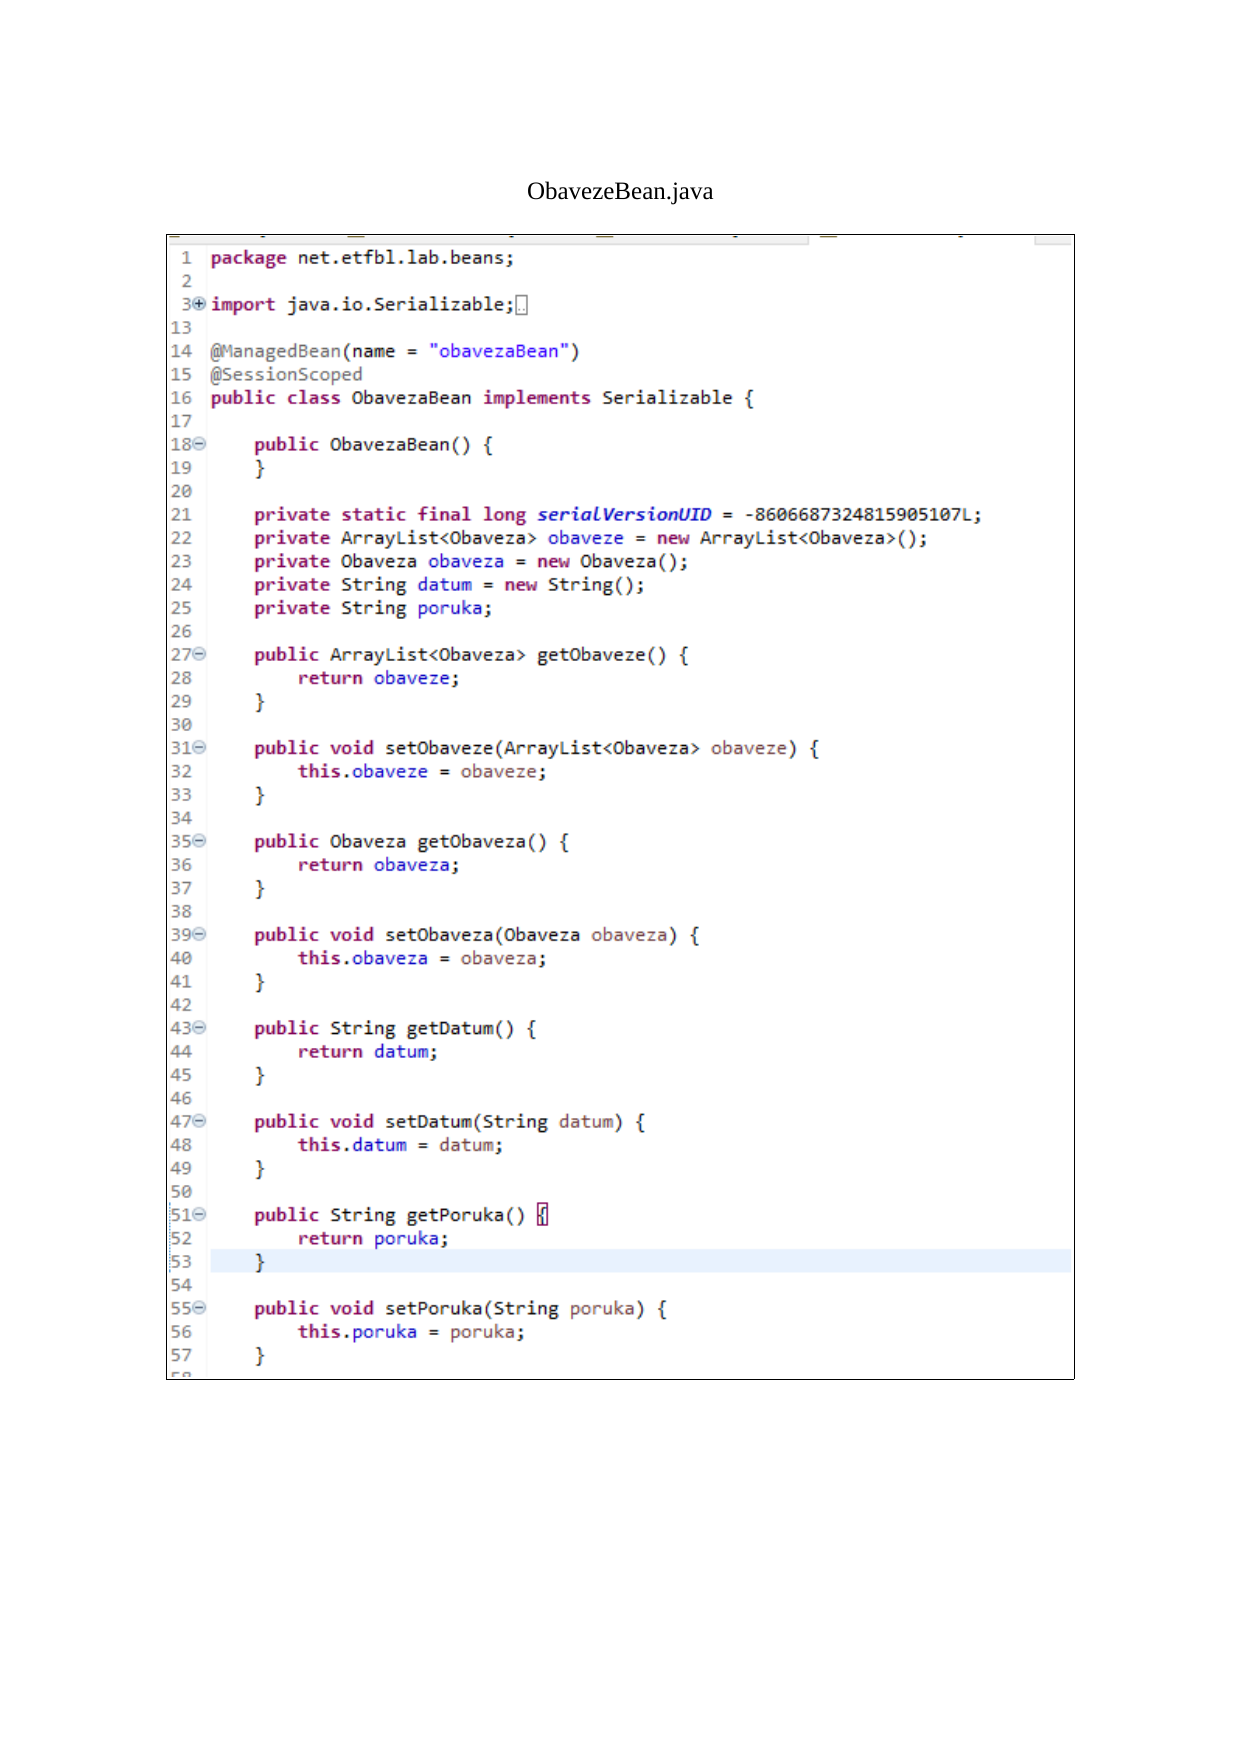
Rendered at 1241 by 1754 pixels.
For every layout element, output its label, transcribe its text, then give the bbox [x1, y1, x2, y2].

text ObavezeBean.java [118, 176, 1122, 205]
picture [169, 236, 1072, 1377]
